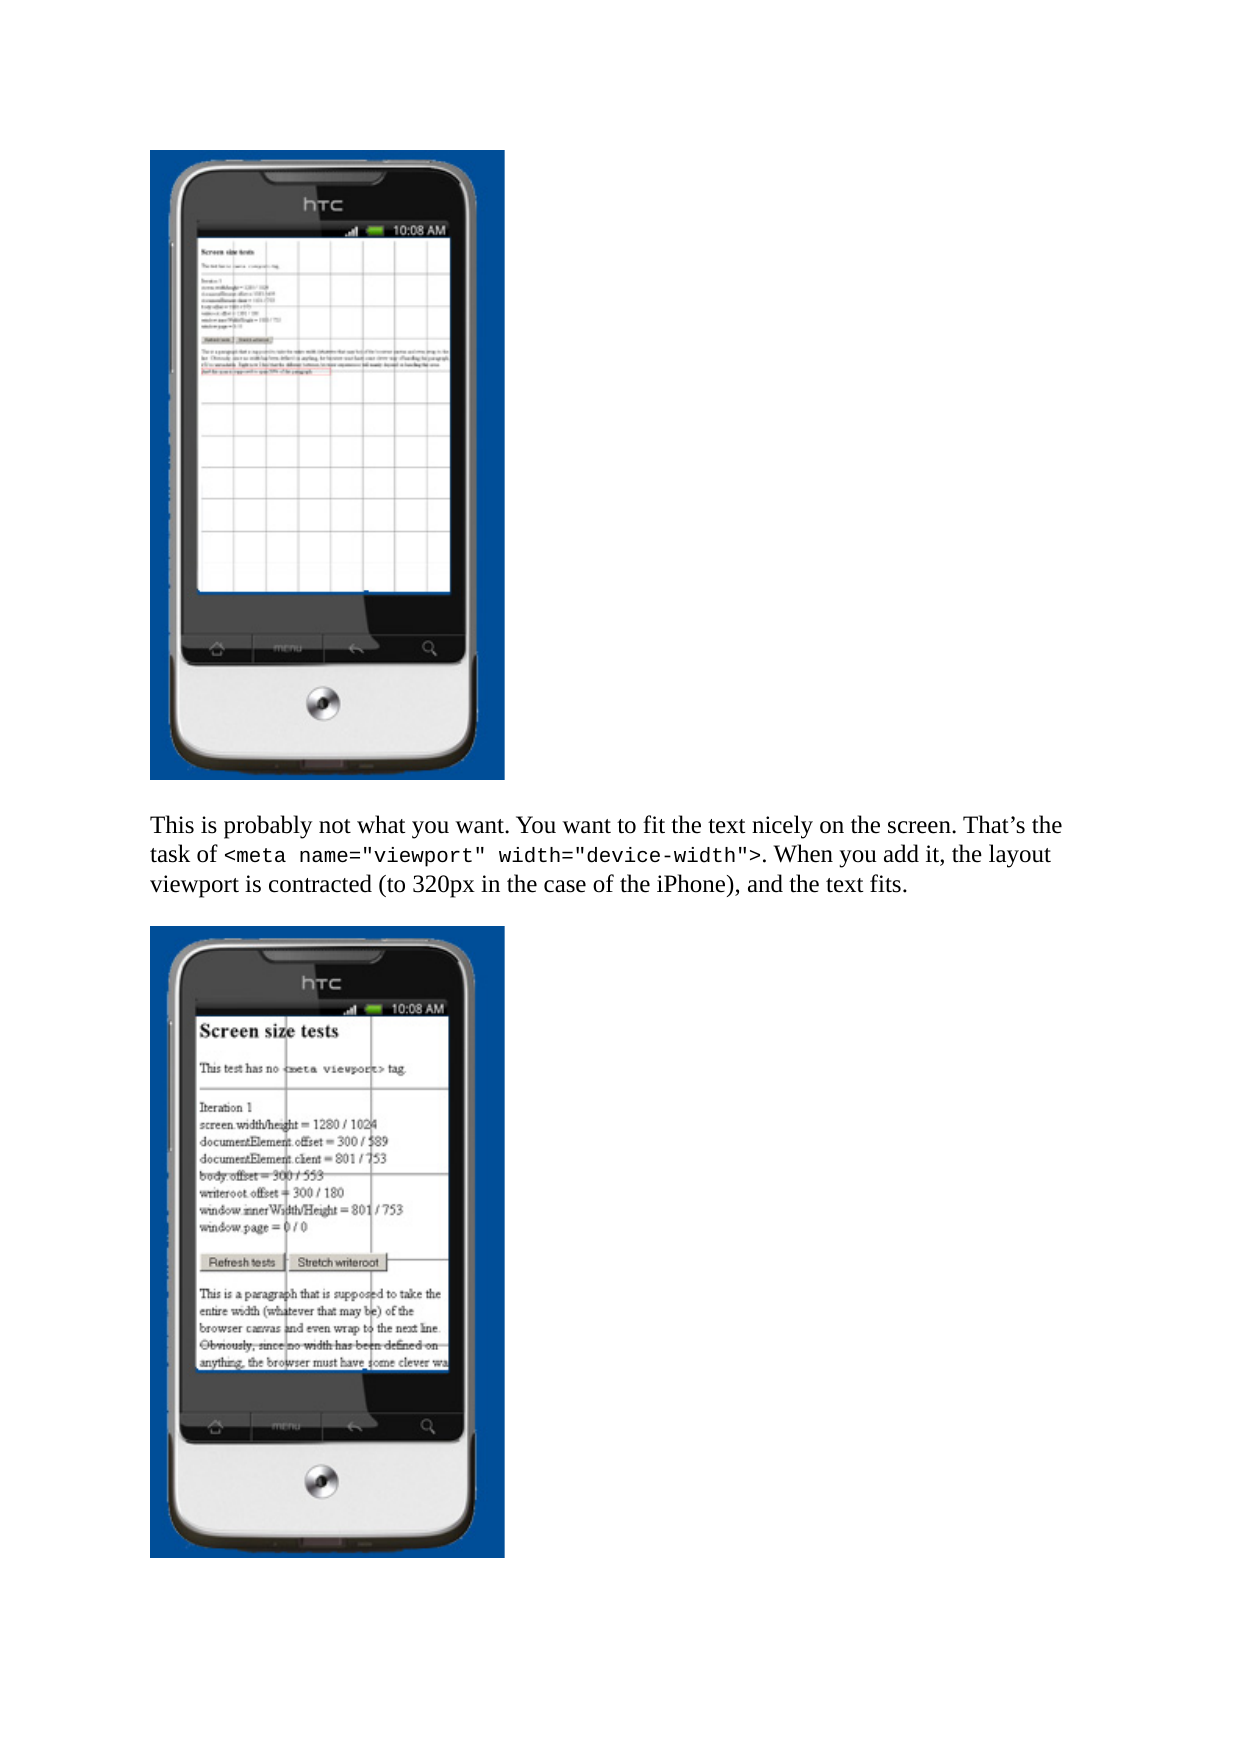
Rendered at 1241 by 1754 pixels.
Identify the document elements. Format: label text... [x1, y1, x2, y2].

text This is probably not what you want. You want to fit the text nicely on the screen. That’s the task of <meta name="viewport" width="device-width">. When you add it, the layout viewport is contracted (to 320px in the case of the iPhone), and the text fits. [150, 810, 1090, 897]
picture [150, 926, 505, 1558]
picture [150, 150, 505, 780]
